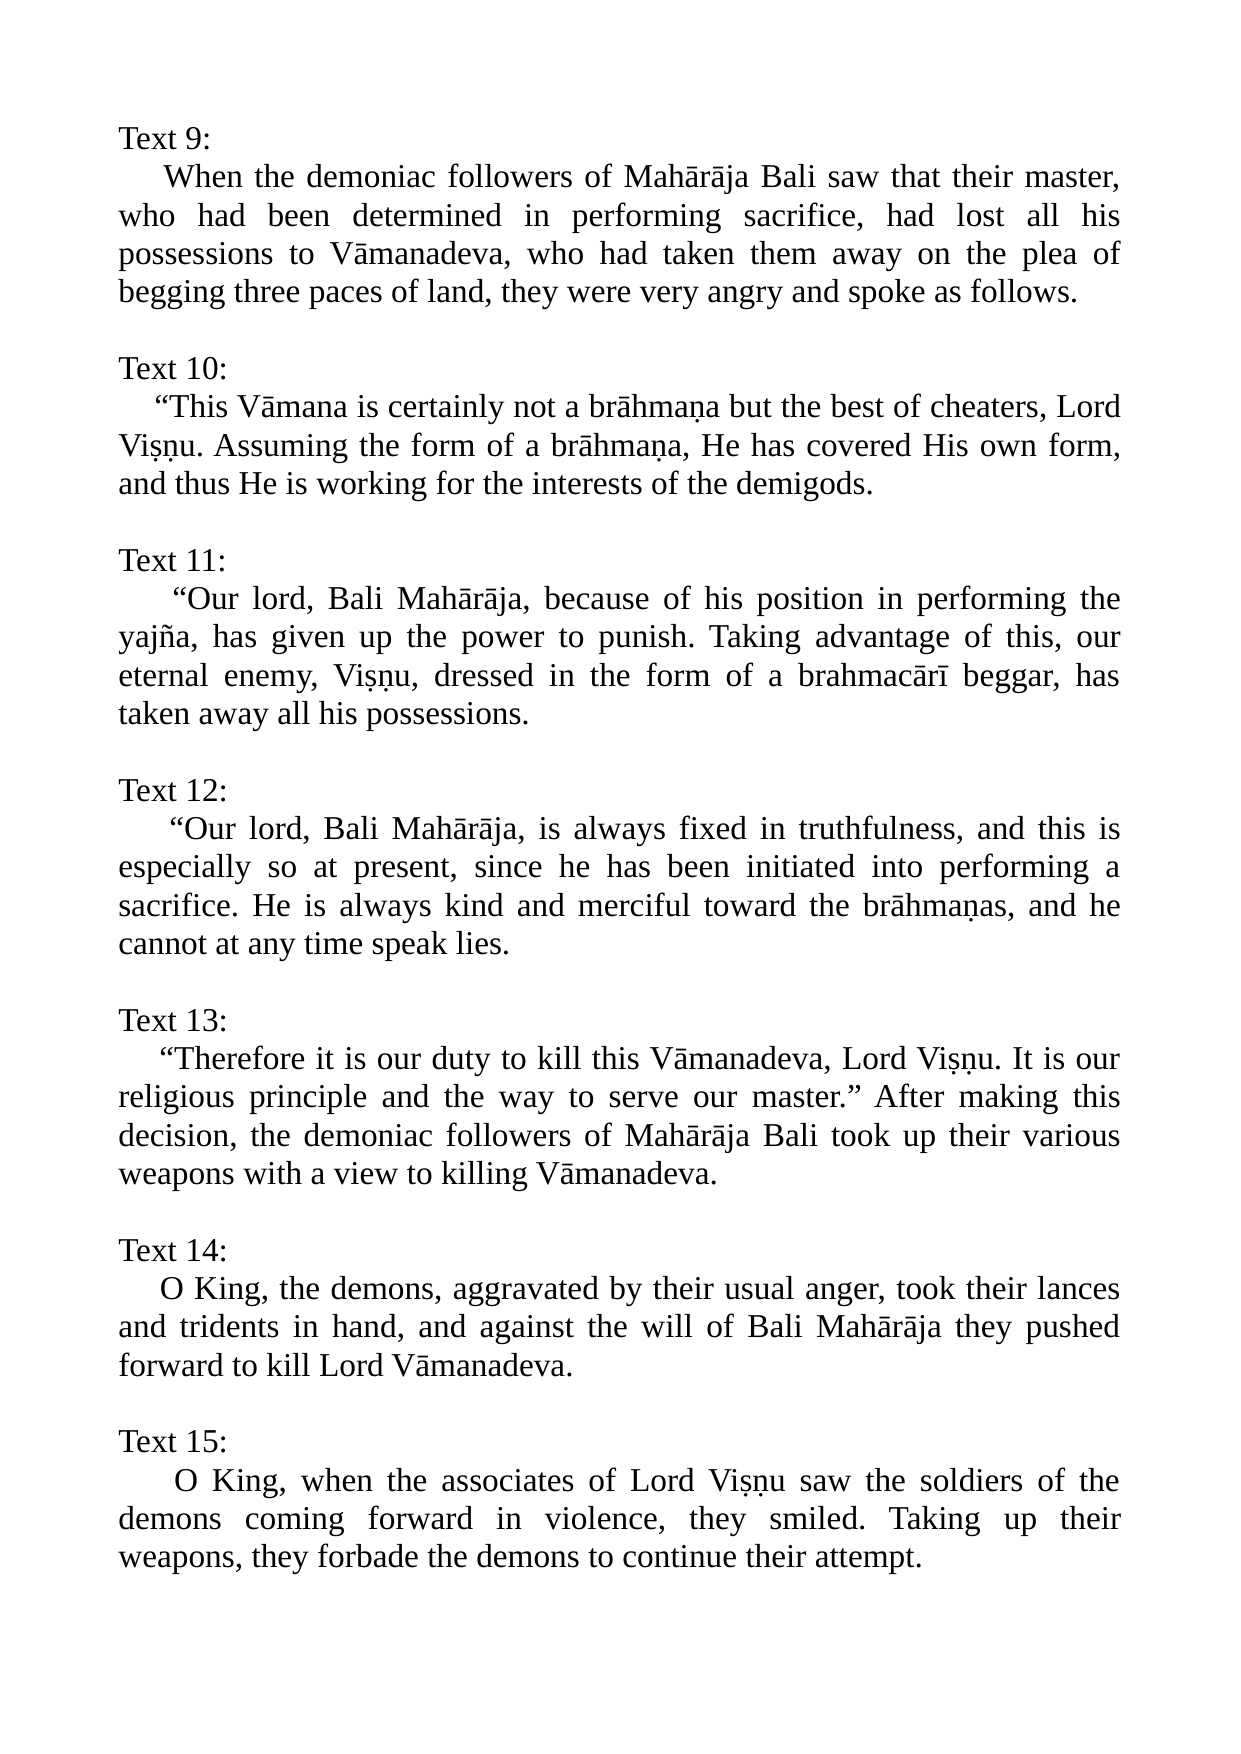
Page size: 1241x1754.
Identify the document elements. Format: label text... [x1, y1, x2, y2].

text “This Vāmana is certainly not a brāhmaṇa but the best of cheaters, Lord Viṣṇu. Assuming the form of a brāhmaṇa, He has covered His own form, and thus He is working for the interests of the demigods. [118, 386, 1122, 501]
text “Our lord, Bali Mahārāja, is always fixed in truthfulness, and this is especially so at present, since he has been initiated into performing a sacrifice. He is always kind and merciful toward the brāhmaṇas, and he cannot at any time speak lies. [118, 808, 1122, 961]
text “Therefore it is our duty to kill this Vāmanadeva, Lord Viṣṇu. It is our religious principle and the way to serve our master.” After making this decision, the demoniac followers of Mahārāja Bali took up their various weapons with a view to killing Vāmanadeva. [118, 1038, 1122, 1191]
text Text 12: [118, 770, 1122, 808]
text Text 9: [118, 118, 1122, 156]
text Text 11: [118, 540, 1122, 578]
text “Our lord, Bali Mahārāja, because of his position in performing the yajña, has given up the power to punish. Taking advantage of this, our eternal enemy, Viṣṇu, dressed in the form of a brahmacārī beggar, has taken away all his possessions. [118, 578, 1122, 731]
text When the demoniac followers of Mahārāja Bali saw that their master, who had been determined in performing sacrifice, had lost all his possessions to Vāmanadeva, who had taken them away on the plea of begging three paces of land, they were very angry and spoke as follows. [118, 156, 1122, 310]
text Text 15: [118, 1421, 1122, 1460]
text Text 14: [118, 1230, 1122, 1268]
text O King, the demons, aggravated by their usual anger, took their lances and tridents in hand, and against the will of Bali Mahārāja they pushed forward to kill Lord Vāmanadeva. [118, 1268, 1122, 1383]
text Text 13: [118, 1000, 1122, 1038]
text Text 10: [118, 348, 1122, 386]
text O King, when the associates of Lord Viṣṇu saw the soldiers of the demons coming forward in violence, they smiled. Taking up their weapons, they forbade the demons to continue their attempt. [118, 1460, 1122, 1575]
